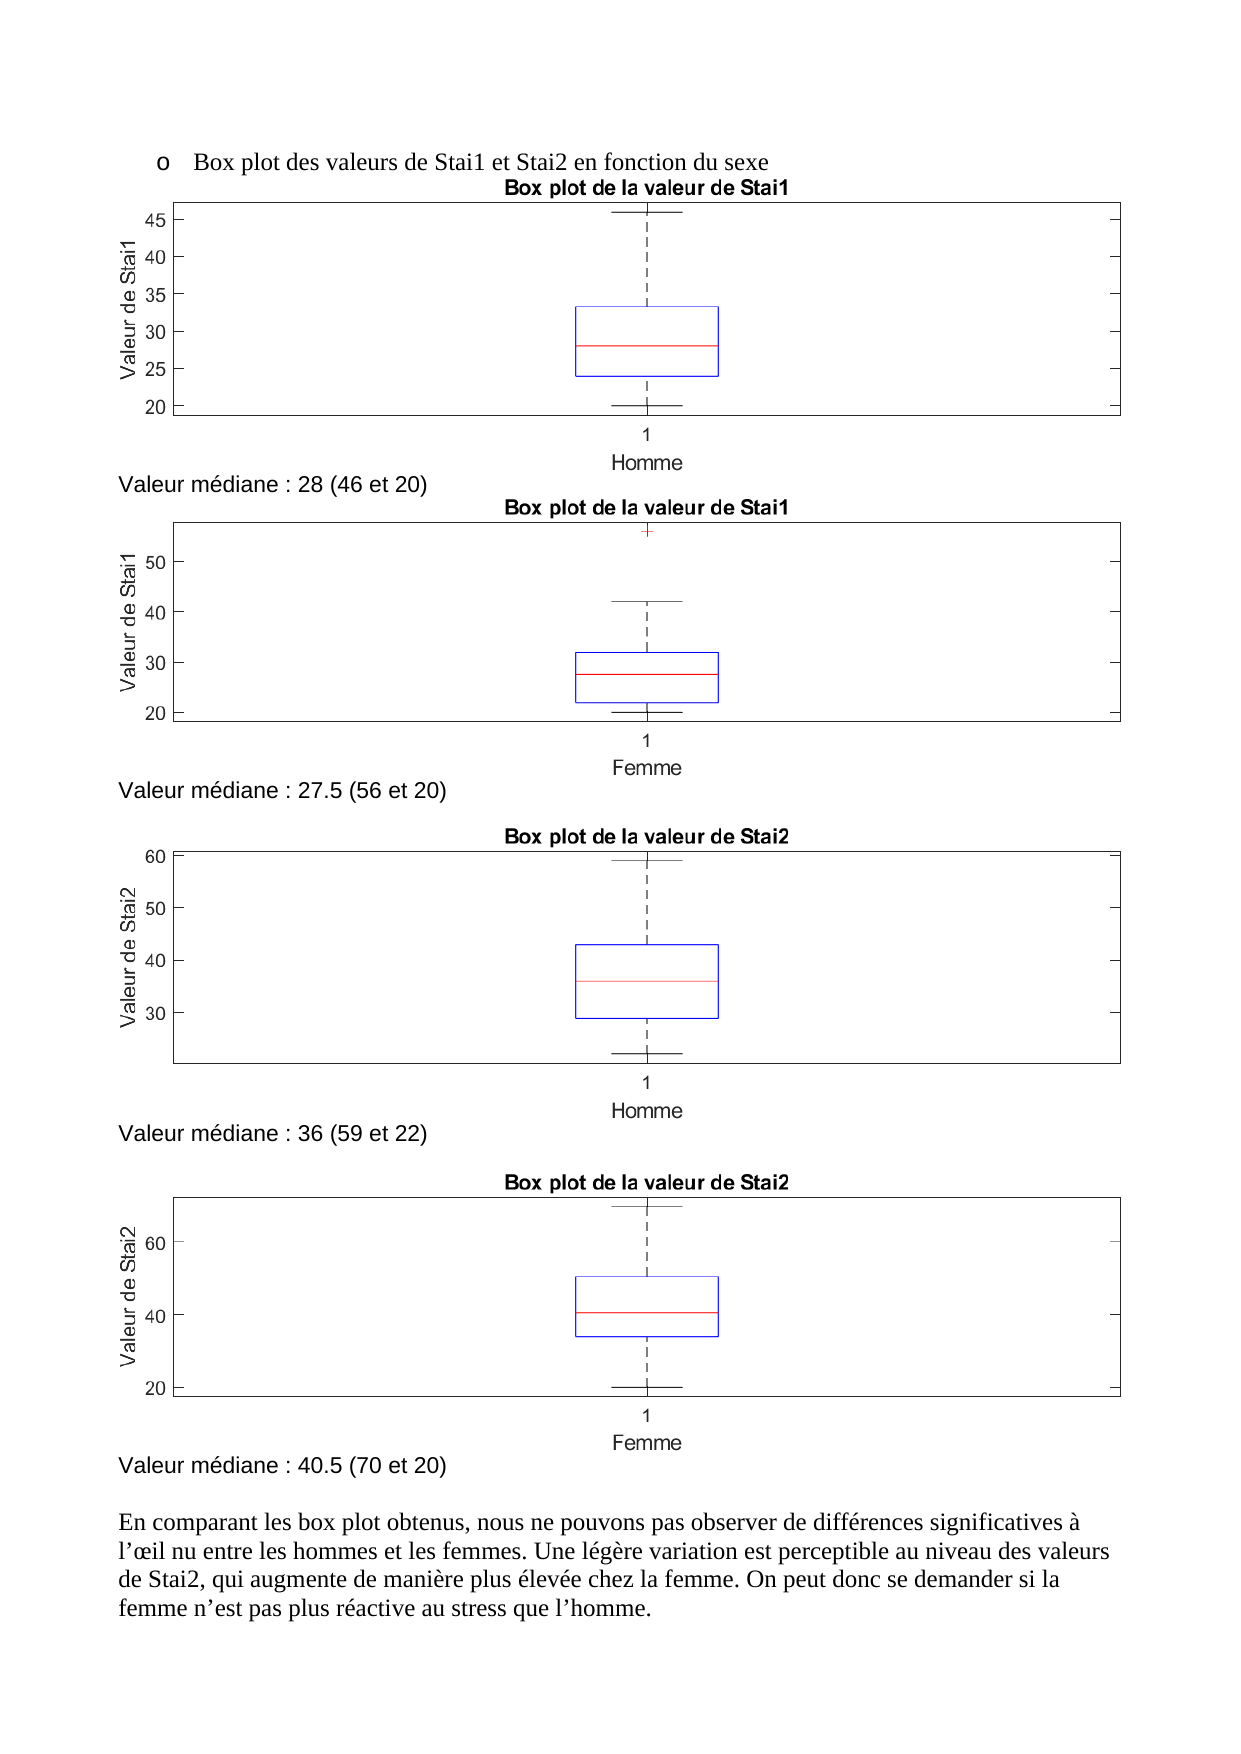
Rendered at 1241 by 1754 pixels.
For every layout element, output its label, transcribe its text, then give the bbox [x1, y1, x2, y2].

text En comparant les box plot obtenus, nous ne pouvons pas observer de différences significatives à l’œil nu entre les hommes et les femmes. Une légère variation est perceptible au niveau des valeurs de Stai2, qui augmente de manière plus élevée chez la femme. On peut donc se demander si la femme n’est pas plus réactive au stress que l’homme. [118, 1507, 1122, 1622]
text Valeur médiane : 36 (59 et 22) [118, 1120, 1122, 1146]
text Valeur médiane : 28 (46 et 20) [118, 472, 1122, 497]
text Valeur médiane : 27.5 (56 et 20) [118, 777, 1122, 803]
text Valeur médiane : 40.5 (70 et 20) [118, 1452, 1122, 1478]
list Box plot des valeurs de Stai1 et Stai2 en fonction du sexe [156, 147, 1122, 177]
